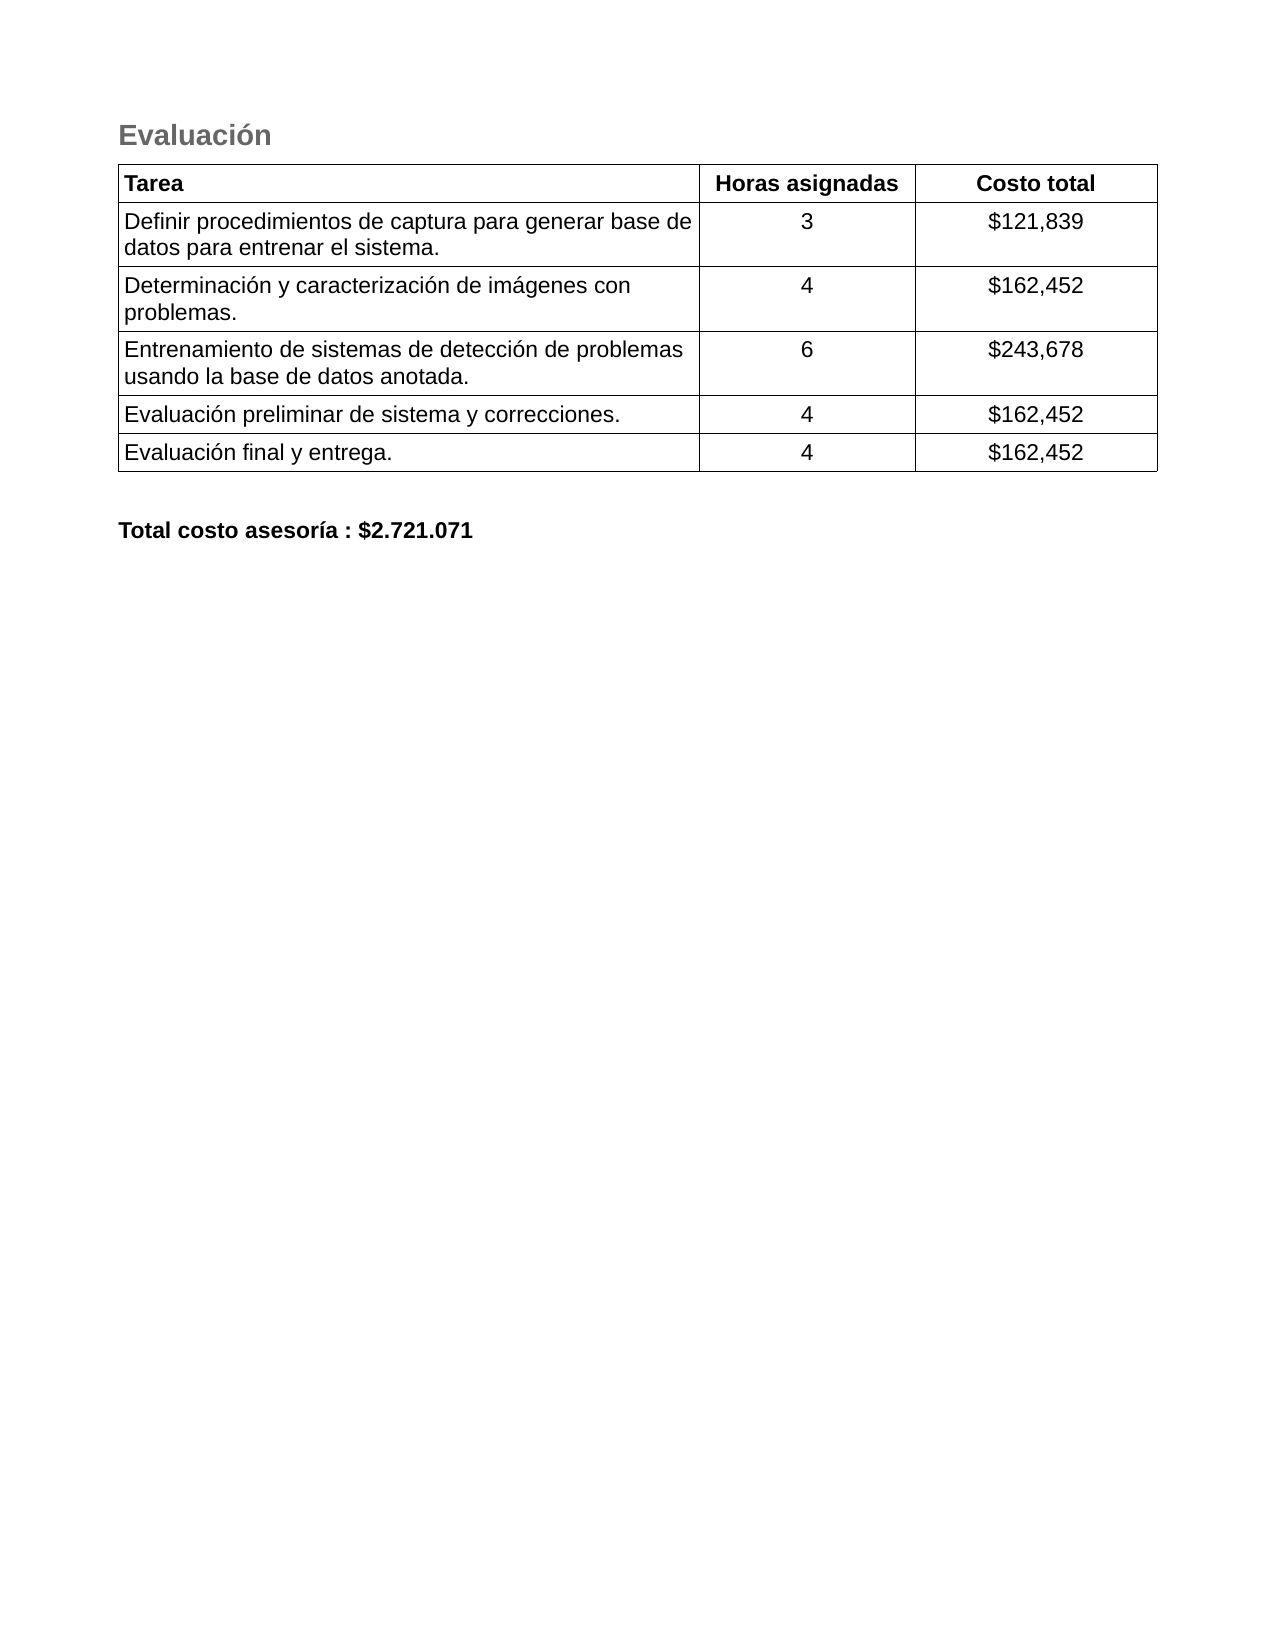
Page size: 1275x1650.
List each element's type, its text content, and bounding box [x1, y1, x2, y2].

text Total costo asesoría : $2.721.071 [118, 517, 1157, 543]
table_header Horas asignadas [700, 165, 915, 202]
table_cell 4 [700, 267, 915, 331]
table_header Tarea [119, 165, 699, 202]
table_cell 4 [700, 434, 915, 471]
table_cell Evaluación preliminar de sistema y correcciones. [119, 396, 699, 433]
subtitle Evaluación [118, 118, 1157, 152]
table_cell 6 [700, 332, 915, 395]
table_cell Definir procedimientos de captura para generar base de datos para entrenar el sistema. [119, 203, 699, 266]
table_cell $162,452 [916, 267, 1157, 331]
table_cell $243,678 [916, 332, 1157, 395]
table_cell Entrenamiento de sistemas de detección de problemas usando la base de datos anotada. [119, 332, 699, 395]
table_cell $162,452 [916, 434, 1157, 471]
table_cell $121,839 [916, 203, 1157, 266]
table_cell Determinación y caracterización de imágenes con problemas. [119, 267, 699, 331]
table_header Costo total [916, 165, 1157, 202]
table_cell 4 [700, 396, 915, 433]
table_cell $162,452 [916, 396, 1157, 433]
table_cell Evaluación final y entrega. [119, 434, 699, 471]
table_cell 3 [700, 203, 915, 266]
